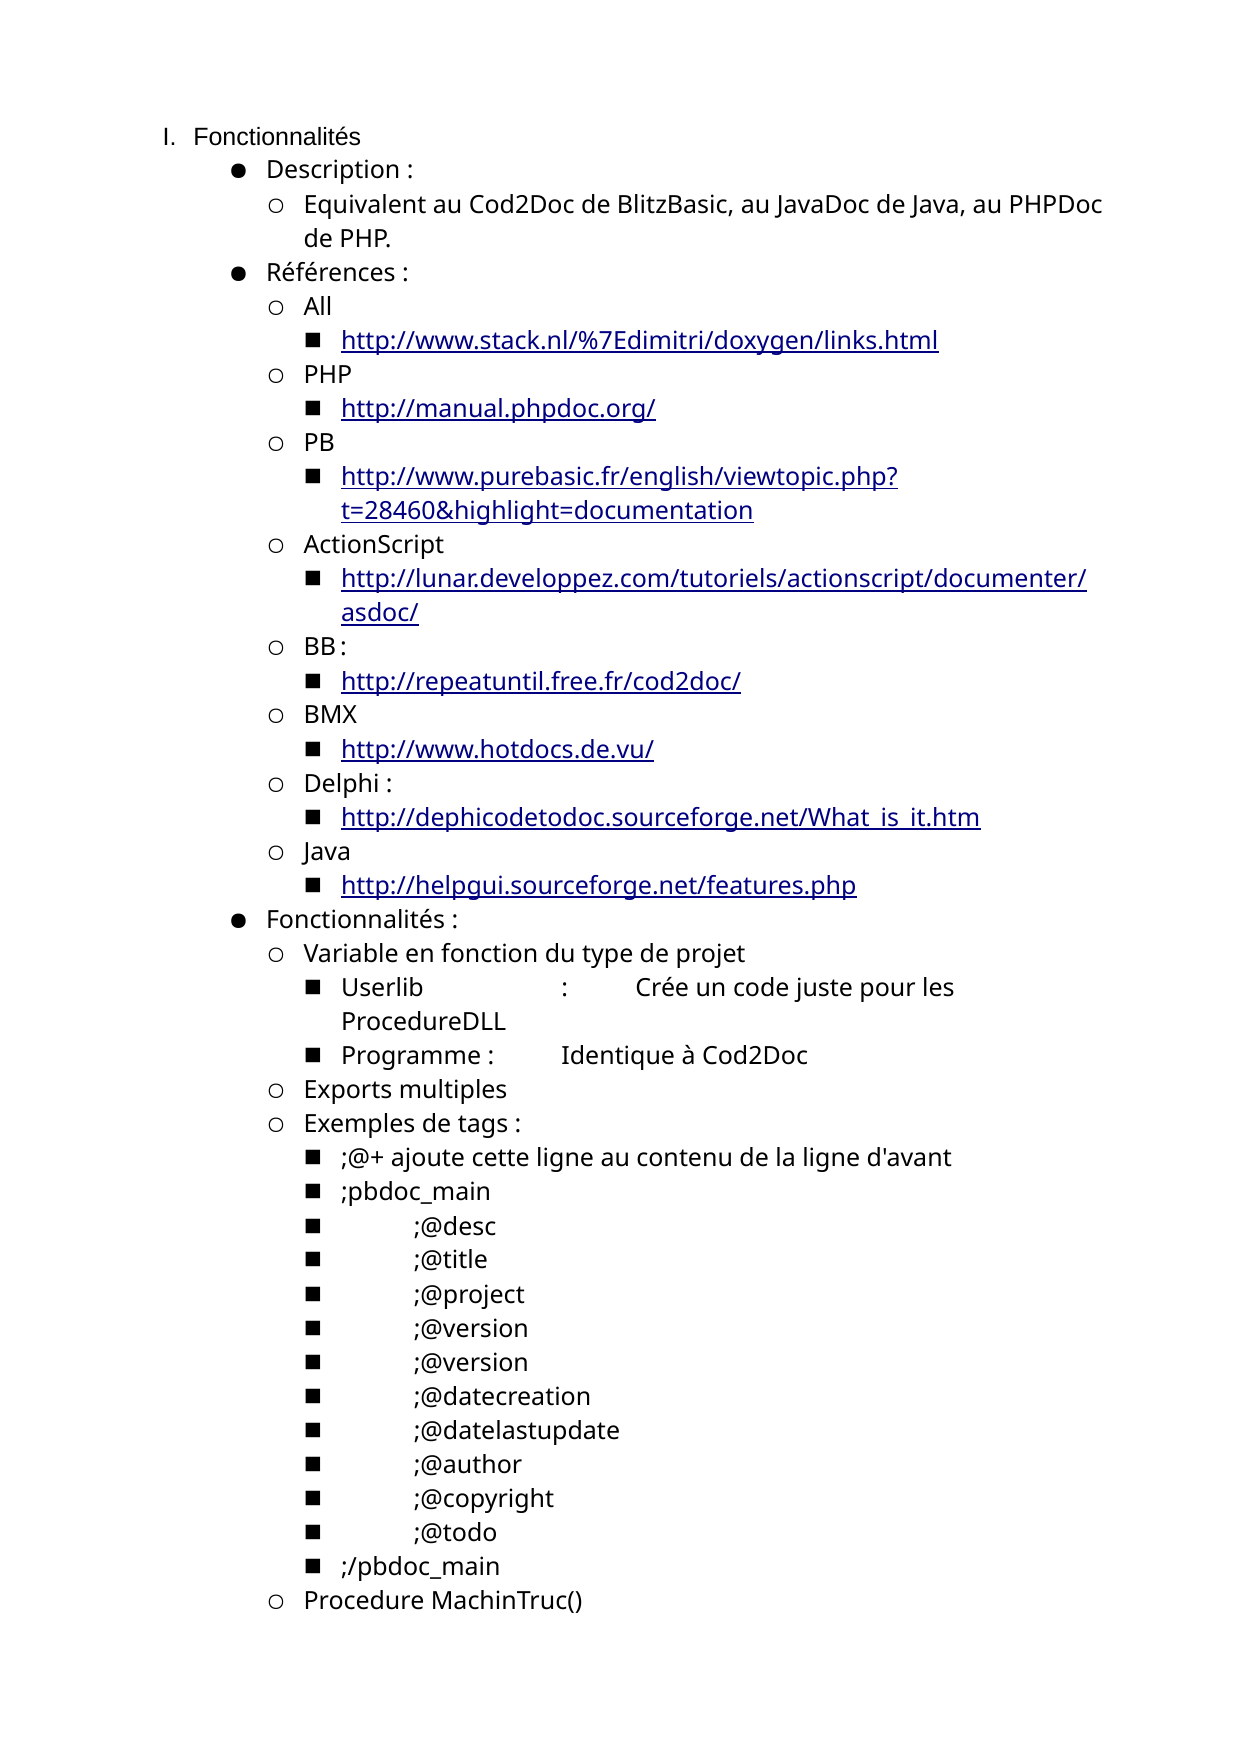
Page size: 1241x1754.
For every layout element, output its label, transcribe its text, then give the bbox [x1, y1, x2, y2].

list All [266, 288, 1122, 322]
list Equivalent au Cod2Doc de BlitzBasic, au JavaDoc de Java, au PHPDoc de PHP. [266, 186, 1122, 254]
list ;@version [303, 1344, 1122, 1378]
list Références : [266, 254, 1122, 288]
list PB [266, 425, 1122, 459]
list http://www.purebasic.fr/english/viewtopic.php?t=28460&highlight=documentation [303, 459, 1122, 527]
list ;@copyright [303, 1481, 1122, 1515]
list http://lunar.developpez.com/tutoriels/actionscript/documenter/asdoc/ [303, 561, 1122, 629]
list Java [266, 833, 1122, 867]
list Description : [266, 152, 1122, 186]
list BMX [266, 697, 1122, 731]
list ActionScript [266, 527, 1122, 561]
list http://www.stack.nl/%7Edimitri/doxygen/links.html [303, 322, 1122, 357]
list ;@title [303, 1242, 1122, 1276]
list ;@version [303, 1310, 1122, 1344]
list ;@datelastupdate [303, 1412, 1122, 1447]
list ;@datecreation [303, 1378, 1122, 1412]
list Userlib : Crée un code juste pour les ProcedureDLL [303, 970, 1122, 1038]
list Procedure MachinTruc() [266, 1583, 1122, 1617]
list Exemples de tags : [266, 1106, 1122, 1140]
list Delphi : [266, 765, 1122, 799]
list ;pbdoc_main [303, 1174, 1122, 1208]
list Fonctionnalités [156, 118, 1122, 152]
list Programme : Identique à Cod2Doc [303, 1038, 1122, 1072]
list PHP [266, 357, 1122, 391]
list Fonctionnalités : [266, 902, 1122, 936]
list Exports multiples [266, 1072, 1122, 1106]
list ;@project [303, 1276, 1122, 1310]
list ;@desc [303, 1208, 1122, 1242]
list ;@todo [303, 1515, 1122, 1549]
list ;/pbdoc_main [303, 1549, 1122, 1583]
list http://manual.phpdoc.org/ [303, 391, 1122, 425]
list http://repeatuntil.free.fr/cod2doc/ [303, 663, 1122, 697]
list http://www.hotdocs.de.vu/ [303, 731, 1122, 765]
list Variable en fonction du type de projet [266, 936, 1122, 970]
list ;@+ ajoute cette ligne au contenu de la ligne d'avant [303, 1140, 1122, 1174]
list BB : [266, 629, 1122, 663]
list http://helpgui.sourceforge.net/features.php [303, 867, 1122, 902]
list http://dephicodetodoc.sourceforge.net/What_is_it.htm [303, 799, 1122, 833]
list ;@author [303, 1447, 1122, 1481]
